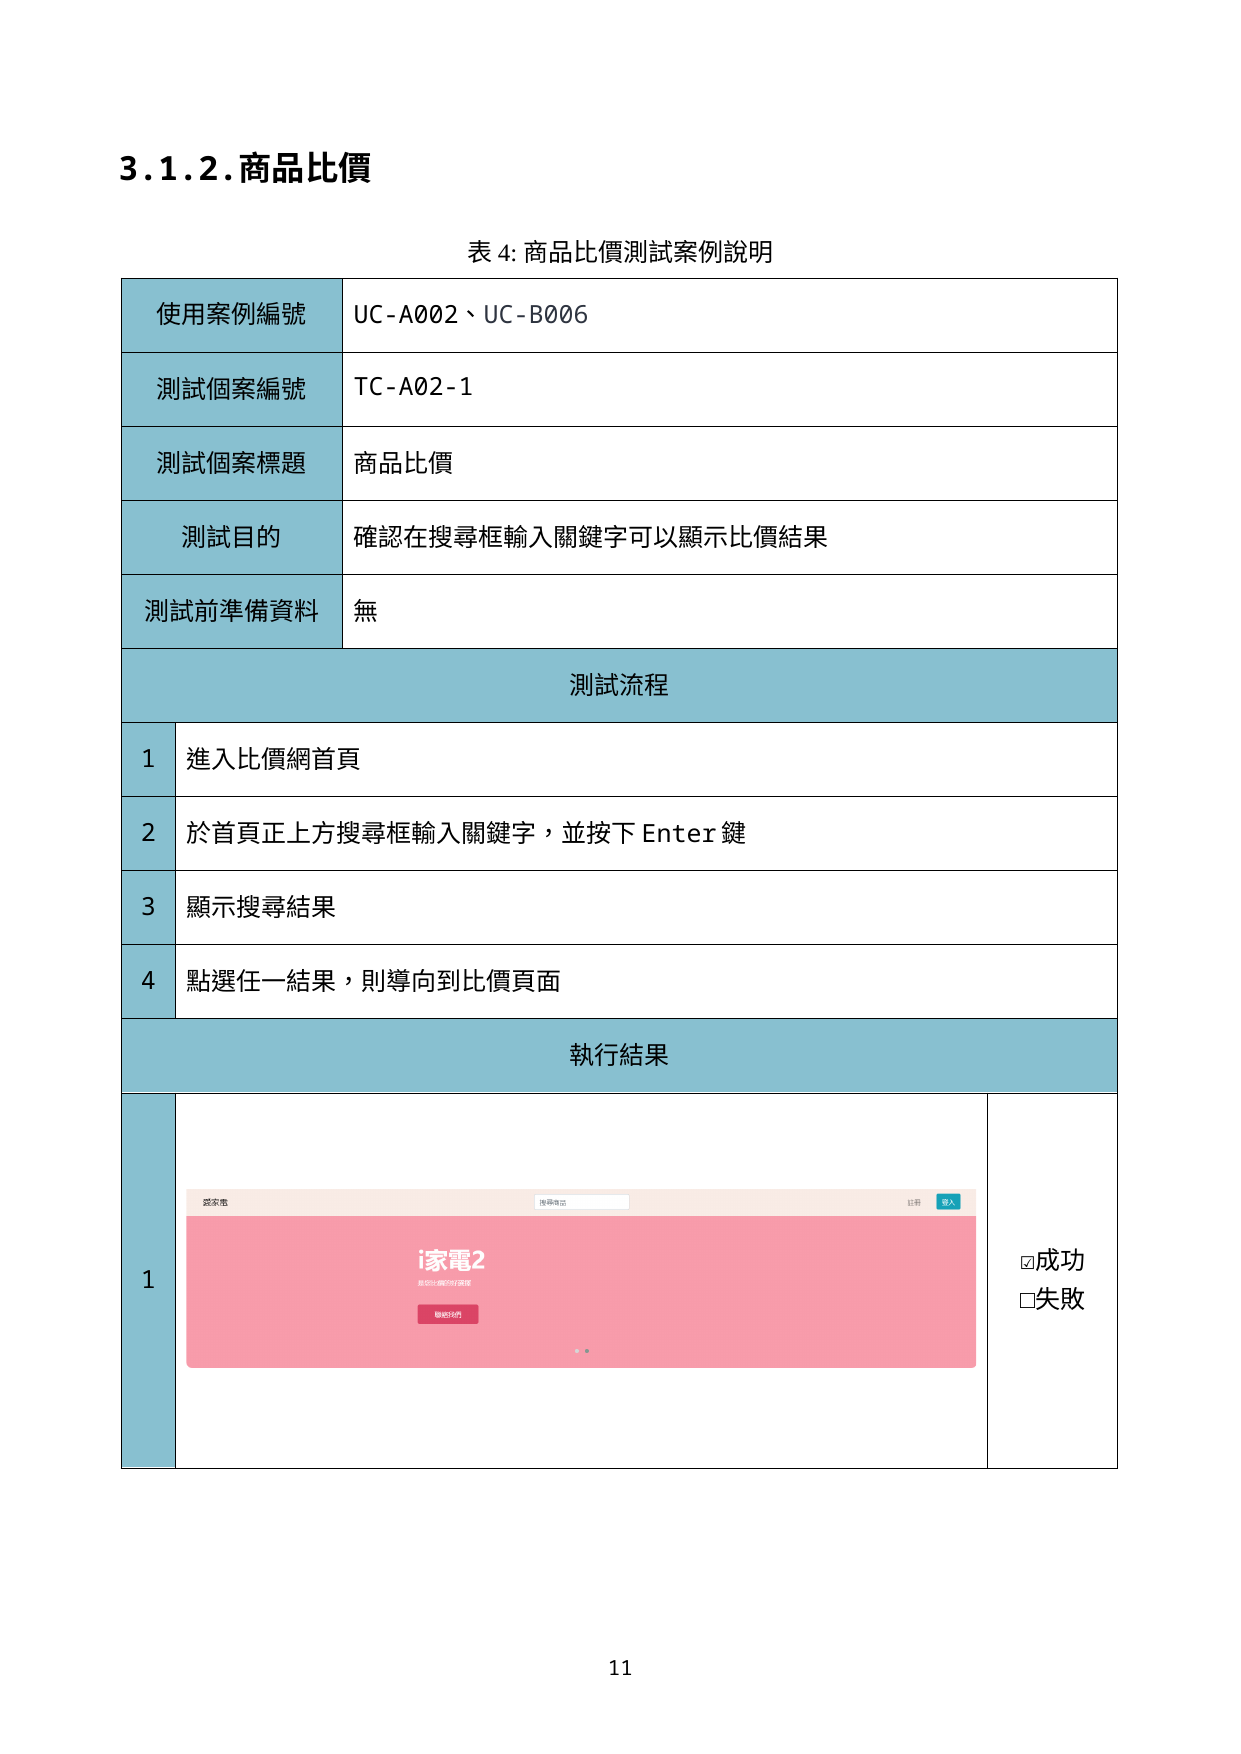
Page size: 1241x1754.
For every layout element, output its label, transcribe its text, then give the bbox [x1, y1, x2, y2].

table_cell 測試目的 [122, 501, 342, 574]
table_cell 測試個案編號 [122, 353, 342, 426]
table_cell 2 [122, 797, 175, 870]
table_cell [176, 1094, 987, 1467]
table_cell ☑成功 □失敗 [988, 1094, 1117, 1467]
subtitle 3.1.2.商品比價 [118, 142, 1122, 190]
table_header 使用案例編號 [122, 279, 342, 352]
table_cell 商品比價 [343, 427, 1117, 500]
table_cell 測試前準備資料 [122, 575, 342, 648]
table_cell 顯示搜尋結果 [176, 871, 1117, 944]
table_cell 確認在搜尋框輸入關鍵字可以顯示比價結果 [343, 501, 1117, 574]
table_cell 測試個案標題 [122, 427, 342, 500]
table_cell 1 [122, 723, 175, 796]
table_cell TC-A02-1 [343, 353, 1117, 426]
table_cell 3 [122, 871, 175, 944]
table_cell 點選任一結果，則導向到比價頁面 [176, 945, 1117, 1018]
table_cell 執行結果 [122, 1019, 1117, 1092]
picture [186, 1189, 977, 1368]
table_cell 進入比價網首頁 [176, 723, 1117, 796]
text 表 4: 商品比價測試案例說明 [118, 233, 1122, 269]
table_cell 1 [122, 1094, 175, 1467]
table_cell 4 [122, 945, 175, 1018]
table_cell 於首頁正上方搜尋框輸入關鍵字，並按下Enter鍵 [176, 797, 1117, 870]
table_cell 測試流程 [122, 649, 1117, 722]
table_cell 無 [343, 575, 1117, 648]
table_header UC-A002、UC-B006 [343, 279, 1117, 352]
